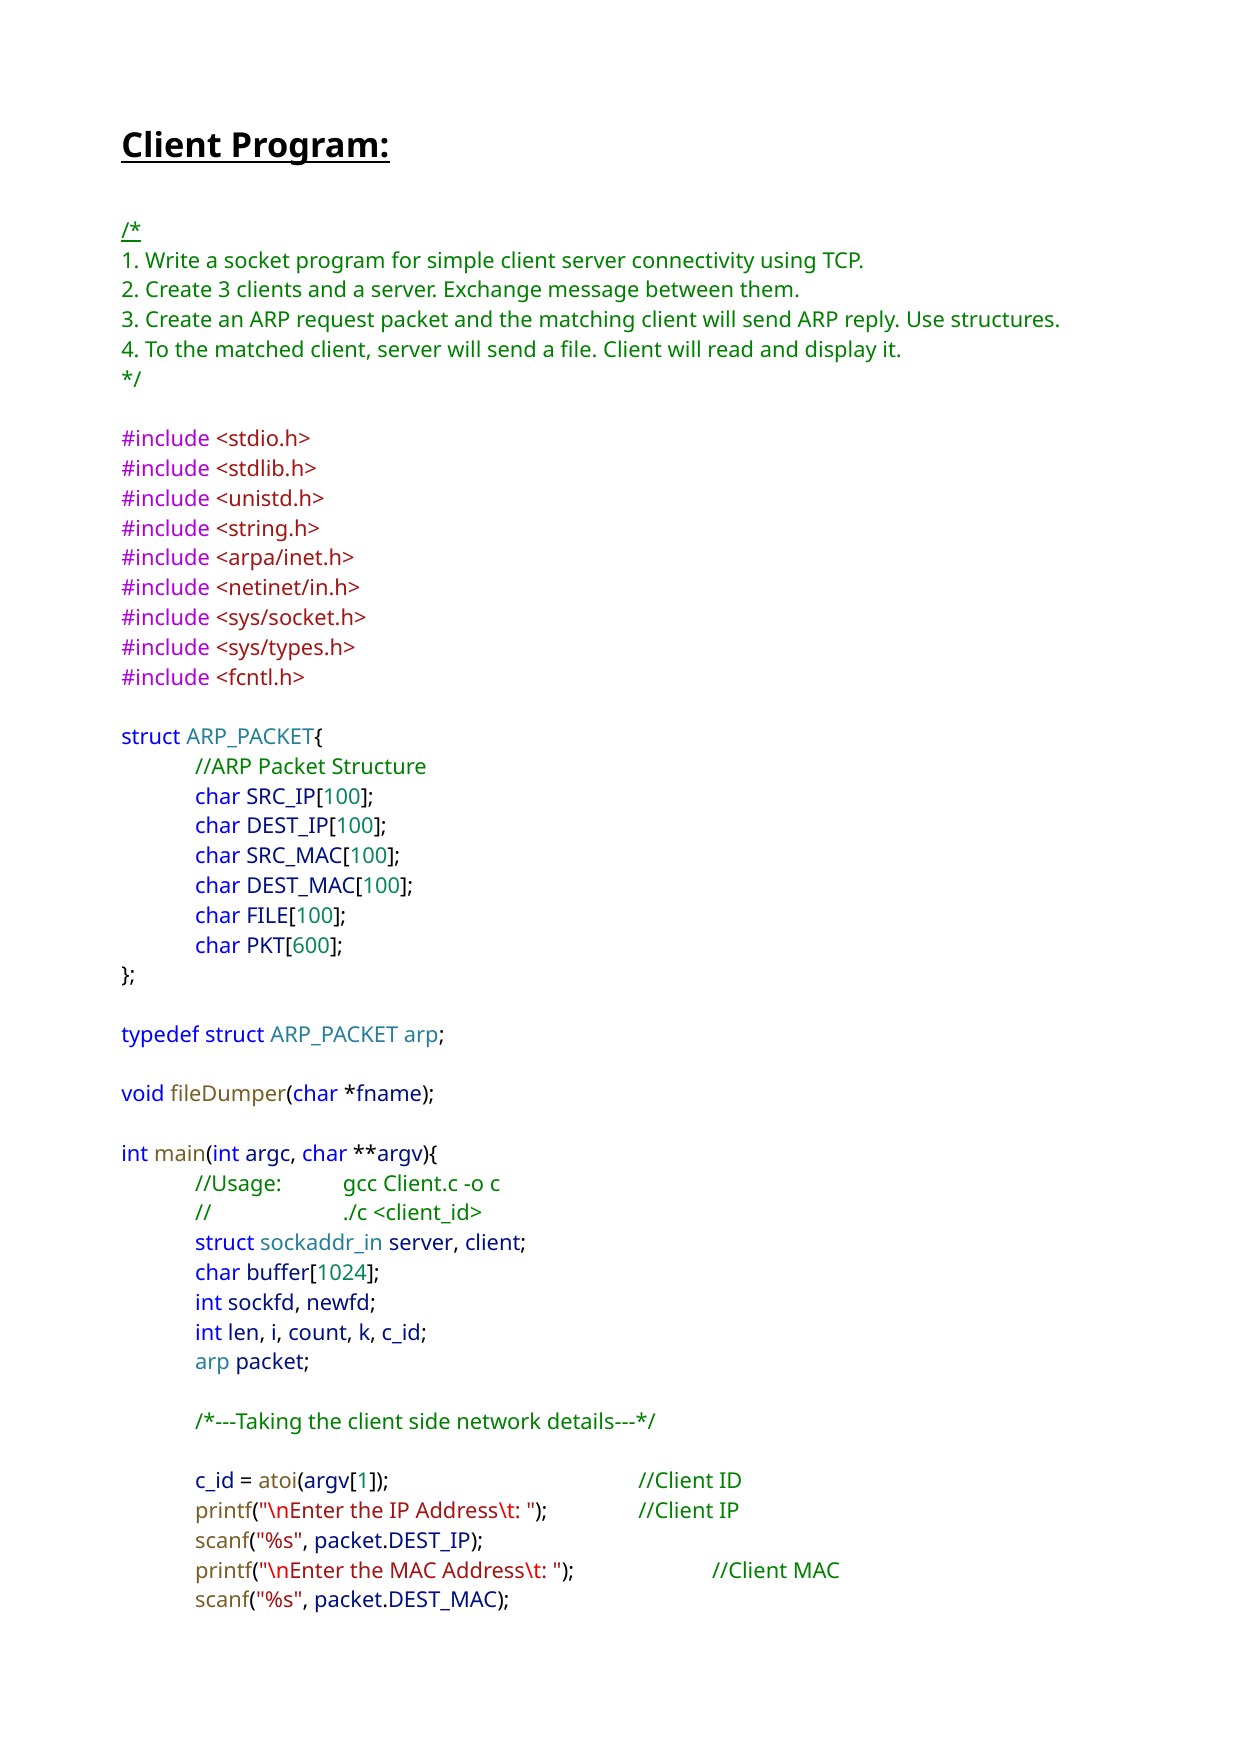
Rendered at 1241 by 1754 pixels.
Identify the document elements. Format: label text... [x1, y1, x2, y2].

text struct sockaddr_in server, client; [195, 1227, 1119, 1257]
text Client Program: [121, 121, 1119, 168]
text char DEST_IP[100]; [195, 810, 1119, 840]
text /*---Taking the client side network details---*/ [195, 1406, 1119, 1436]
text struct ARP_PACKET{ [121, 721, 1119, 751]
text #include <sys/socket.h> [121, 602, 1119, 632]
text char buffer[1024]; [195, 1257, 1119, 1287]
text #include <unistd.h> [121, 483, 1119, 513]
text #include <arpa/inet.h> [121, 542, 1119, 572]
text //ARP Packet Structure [195, 751, 1119, 781]
text int main(int argc, char **argv){ [121, 1138, 1119, 1168]
text #include <stdlib.h> [121, 453, 1119, 483]
text int sockfd, newfd; [195, 1287, 1119, 1317]
text char DEST_MAC[100]; [195, 870, 1119, 900]
text c_id = atoi(argv[1]); //Client ID [195, 1465, 1119, 1495]
text #include <sys/types.h> [121, 632, 1119, 662]
text int len, i, count, k, c_id; [195, 1317, 1119, 1346]
text 2. Create 3 clients and a server. Exchange message between them. [121, 274, 1119, 304]
text #include <stdio.h> [121, 423, 1119, 453]
text printf("\nEnter the IP Address\t: "); //Client IP [195, 1495, 1119, 1525]
text void fileDumper(char *fname); [121, 1078, 1119, 1108]
text 3. Create an ARP request packet and the matching client will send ARP reply. Use structures. [121, 304, 1119, 334]
text char FILE[100]; [195, 900, 1119, 929]
text }; [121, 959, 1119, 989]
text 4. To the matched client, server will send a file. Client will read and display it. [121, 334, 1119, 364]
text scanf("%s", packet.DEST_MAC); [195, 1584, 1119, 1614]
text /* [121, 215, 1119, 244]
text char SRC_IP[100]; [195, 781, 1119, 810]
text scanf("%s", packet.DEST_IP); [195, 1525, 1119, 1555]
text char PKT[600]; [195, 929, 1119, 959]
text */ [121, 364, 1119, 393]
text char SRC_MAC[100]; [195, 840, 1119, 870]
text //Usage: gcc Client.c -o c [195, 1168, 1119, 1197]
text 1. Write a socket program for simple client server connectivity using TCP. [121, 244, 1119, 274]
text // ./c <client_id> [195, 1197, 1119, 1227]
text printf("\nEnter the MAC Address\t: "); //Client MAC [195, 1555, 1119, 1584]
text typedef struct ARP_PACKET arp; [121, 1019, 1119, 1049]
text #include <fcntl.h> [121, 662, 1119, 691]
text #include <netinet/in.h> [121, 572, 1119, 602]
text arp packet; [195, 1346, 1119, 1376]
text #include <string.h> [121, 513, 1119, 542]
